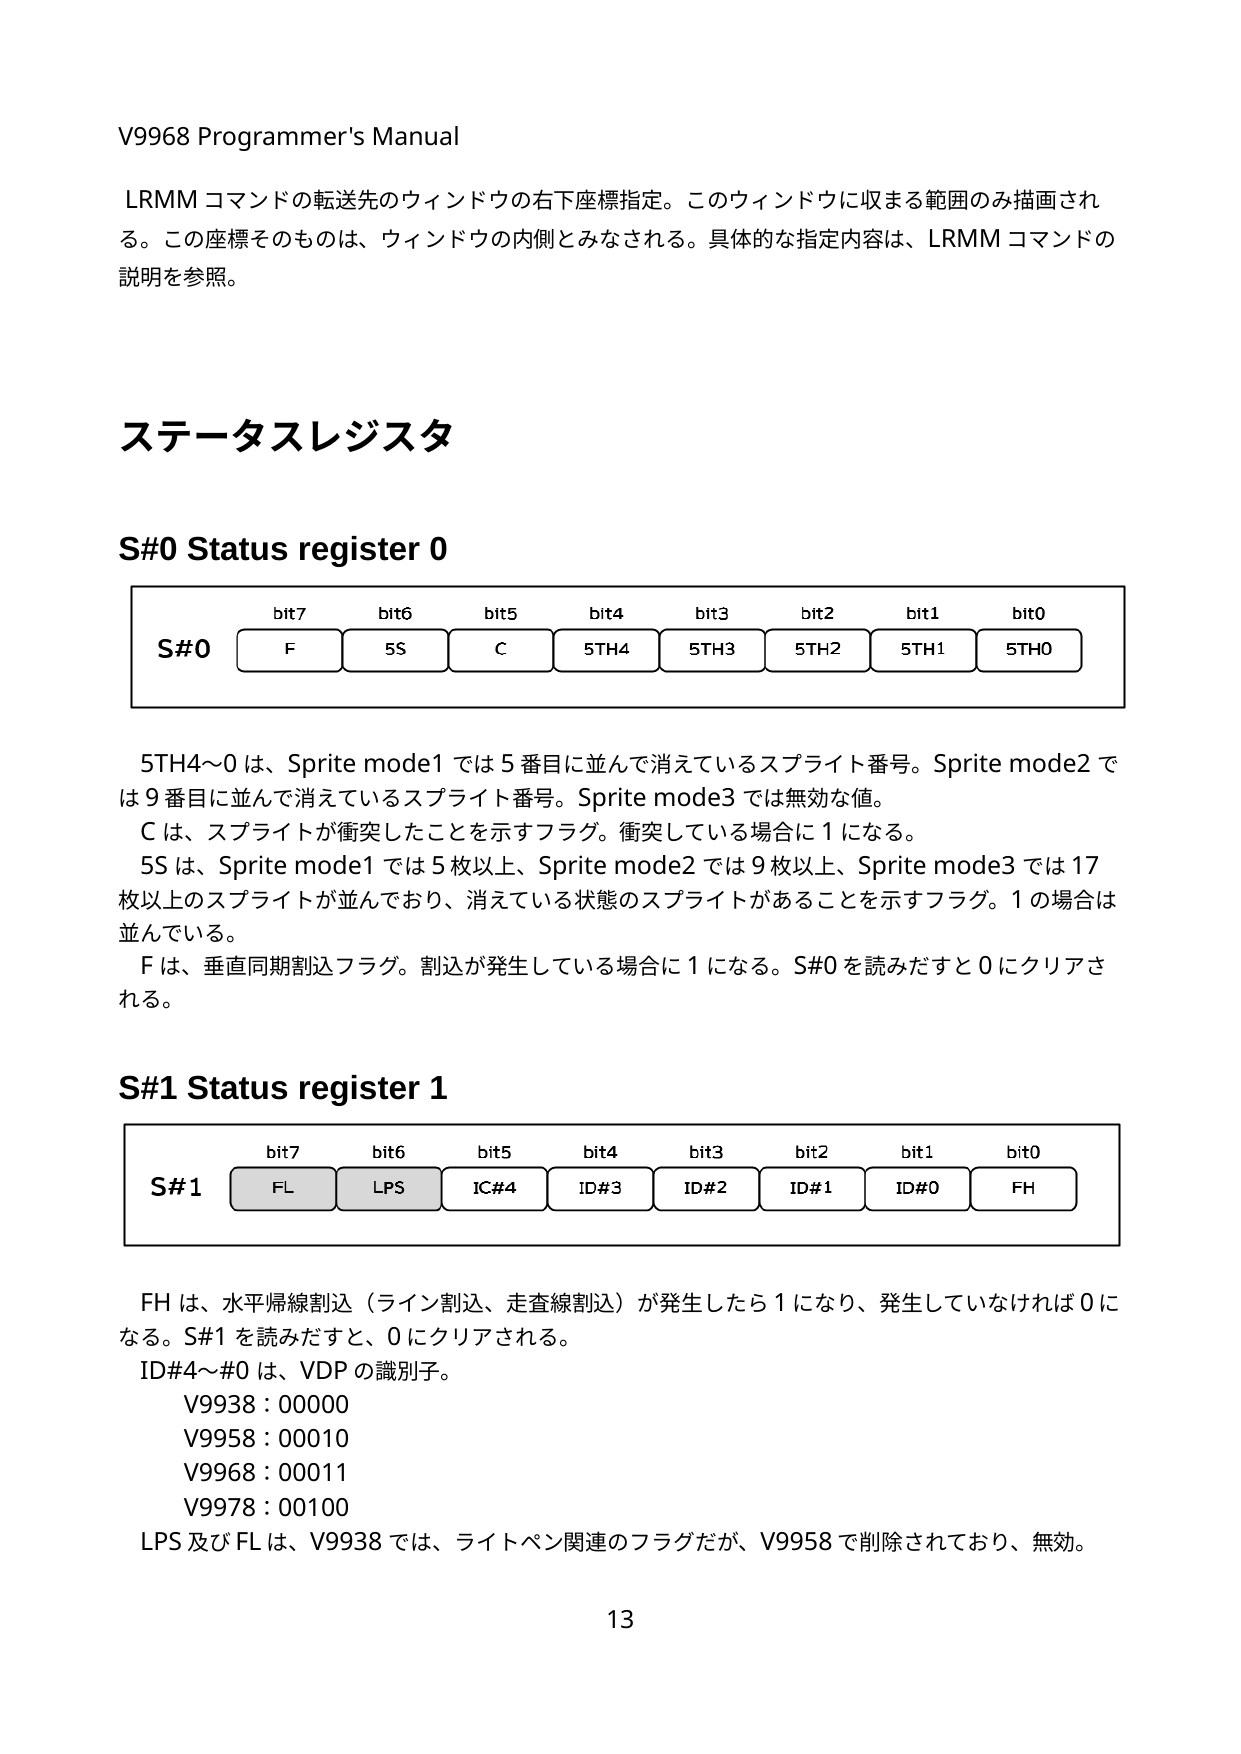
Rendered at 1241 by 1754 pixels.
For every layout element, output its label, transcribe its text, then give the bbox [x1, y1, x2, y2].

text 5S は、Sprite mode1 では 5枚以上、Sprite mode2 では 9枚以上、Sprite mode3 では 17枚以上のスプライトが並んでおり、消えている状態のスプライトがあることを示すフラグ。1の場合は並んでいる。 [118, 848, 1122, 948]
picture [125, 581, 1129, 712]
text ID#4～#0 は、VDPの識別子。 [118, 1353, 1122, 1387]
text F は、垂直同期割込フラグ。割込が発生している場合に1になる。S#0を読みだすと0にクリアされる。 [118, 948, 1122, 1013]
text V9968：00011 [118, 1455, 1122, 1489]
text V9978：00100 [118, 1489, 1122, 1523]
text V9938：00000 [118, 1387, 1122, 1421]
text LRMMコマンドの転送先のウィンドウの右下座標指定。このウィンドウに収まる範囲のみ描画される。この座標そのものは、ウィンドウの内側とみなされる。具体的な指定内容は、LRMMコマンドの説明を参照。 [118, 182, 1122, 291]
subtitle S#0 Status register 0 [118, 529, 1122, 567]
text 5TH4～0 は、Sprite mode1 では 5番目に並んで消えているスプライト番号。Sprite mode2 では 9番目に並んで消えているスプライト番号。Sprite mode3 では無効な値。 [118, 746, 1122, 814]
text LPS及びFLは、V9938 では、ライトペン関連のフラグだが、V9958で削除されており、無効。 [118, 1523, 1122, 1557]
subtitle ステータスレジスタ [118, 407, 1122, 462]
text V9958：00010 [118, 1421, 1122, 1455]
text FH は、水平帰線割込（ライン割込、走査線割込）が発生したら1になり、発生していなければ0になる。S#1 を読みだすと、0にクリアされる。 [118, 1285, 1122, 1353]
text C は、スプライトが衝突したことを示すフラグ。衝突している場合に1になる。 [118, 814, 1122, 848]
picture [118, 1119, 1123, 1251]
subtitle S#1 Status register 1 [118, 1068, 1122, 1107]
